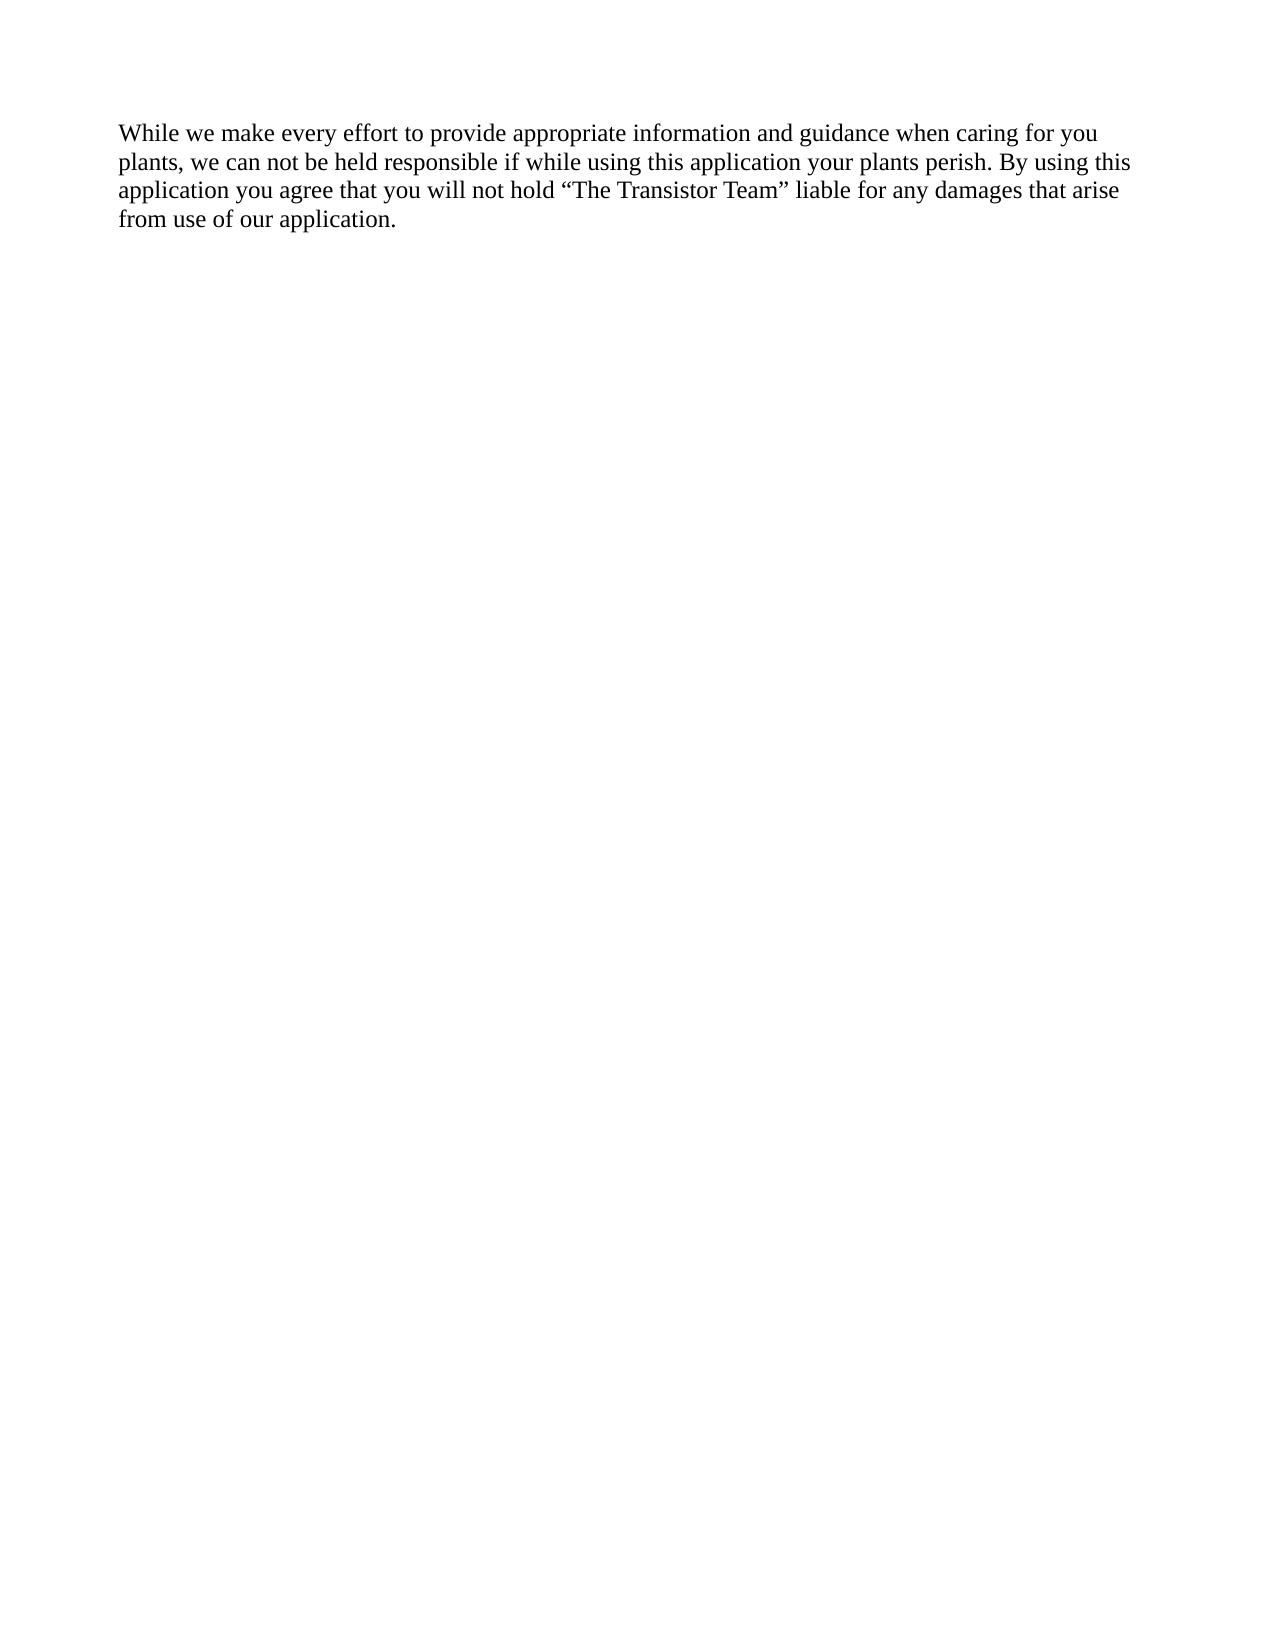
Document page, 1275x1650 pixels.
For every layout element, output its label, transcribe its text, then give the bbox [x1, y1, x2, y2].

text While we make every effort to provide appropriate information and guidance when caring for you plants, we can not be held responsible if while using this application your plants perish. By using this application you agree that you will not hold “The Transistor Team” liable for any damages that arise from use of our application. [118, 118, 1157, 233]
